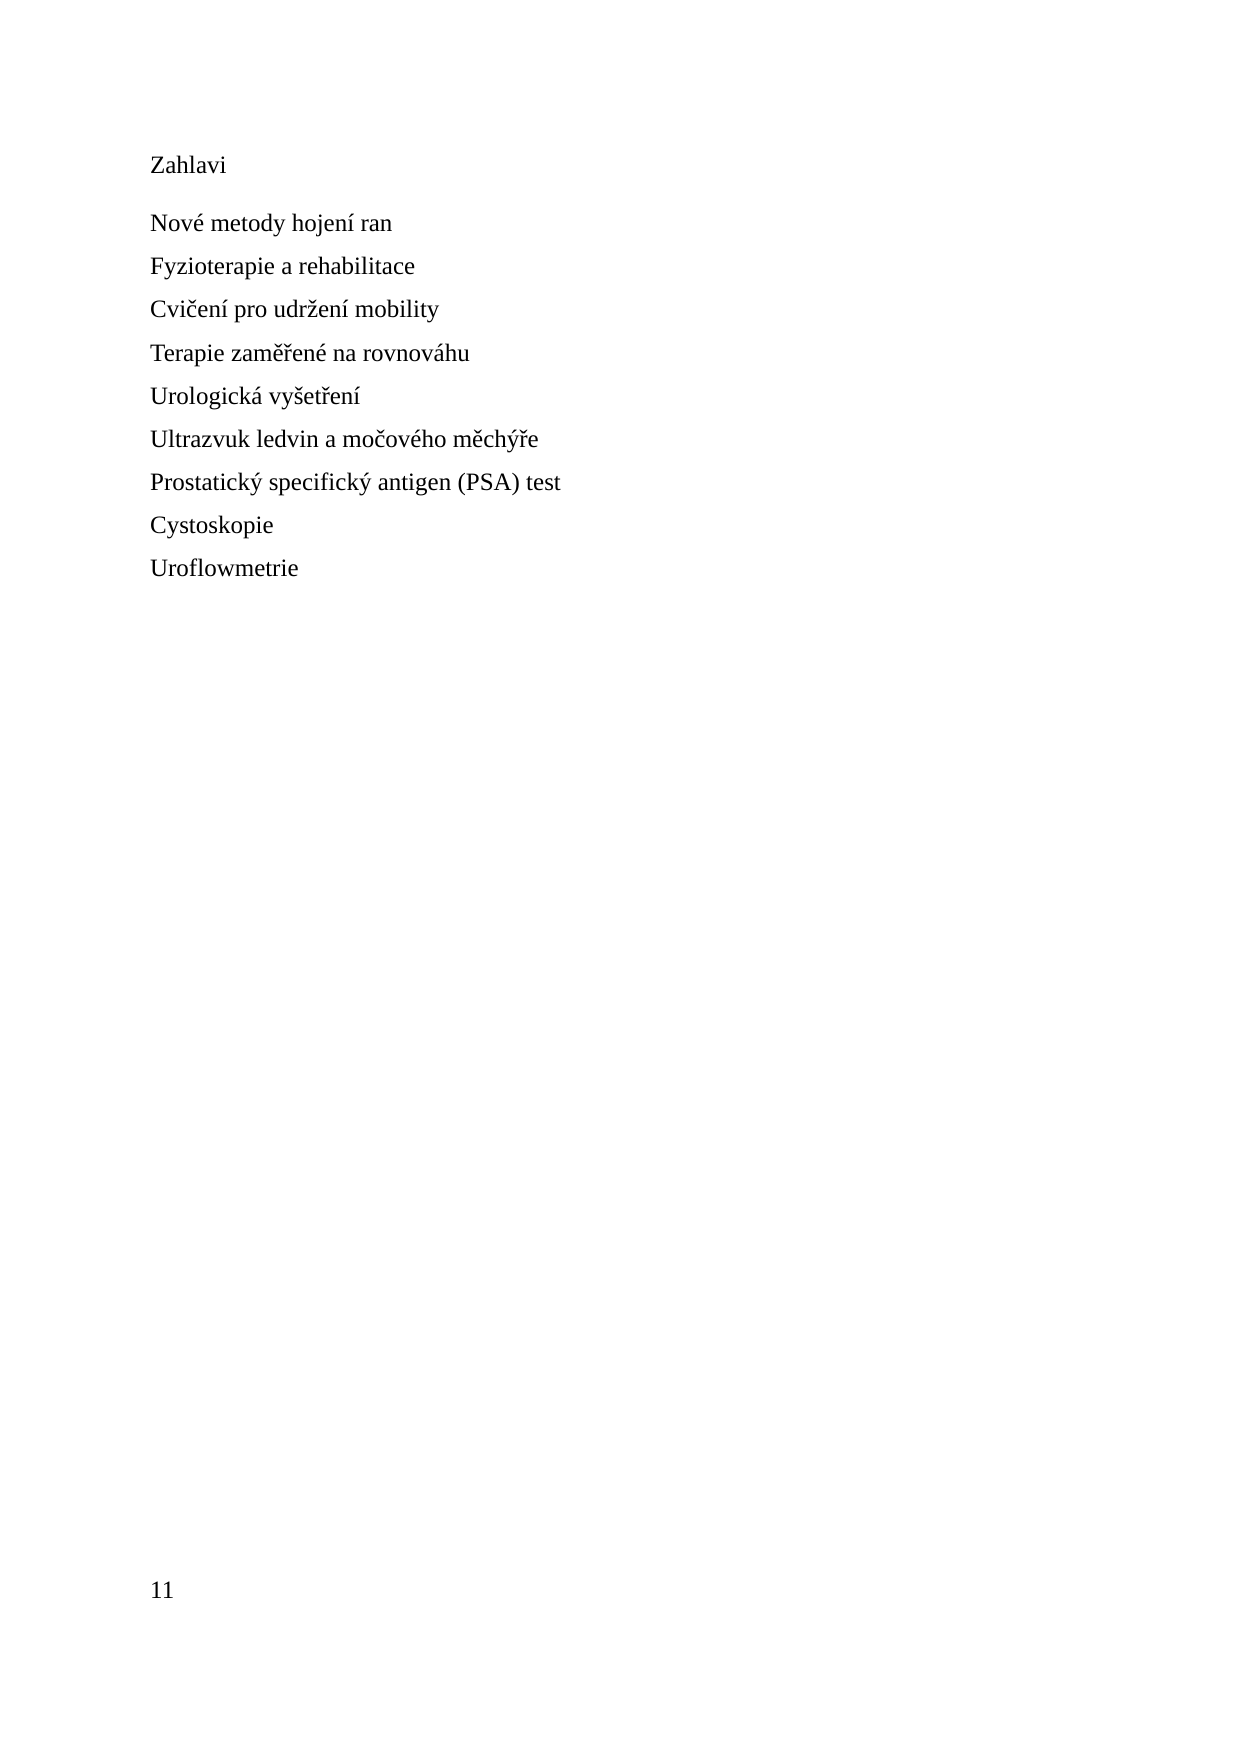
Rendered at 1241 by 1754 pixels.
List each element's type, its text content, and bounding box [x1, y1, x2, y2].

text Ultrazvuk ledvin a močového měchýře [150, 424, 1090, 453]
text Nové metody hojení ran [150, 208, 1090, 237]
text Fyzioterapie a rehabilitace [150, 251, 1090, 280]
text Cystoskopie [150, 510, 1090, 539]
text Prostatický specifický antigen (PSA) test [150, 467, 1090, 496]
text Terapie zaměřené na rovnováhu [150, 338, 1090, 366]
text Uroflowmetrie [150, 553, 1090, 582]
text Cvičení pro udržení mobility [150, 294, 1090, 323]
text Urologická vyšetření [150, 381, 1090, 409]
